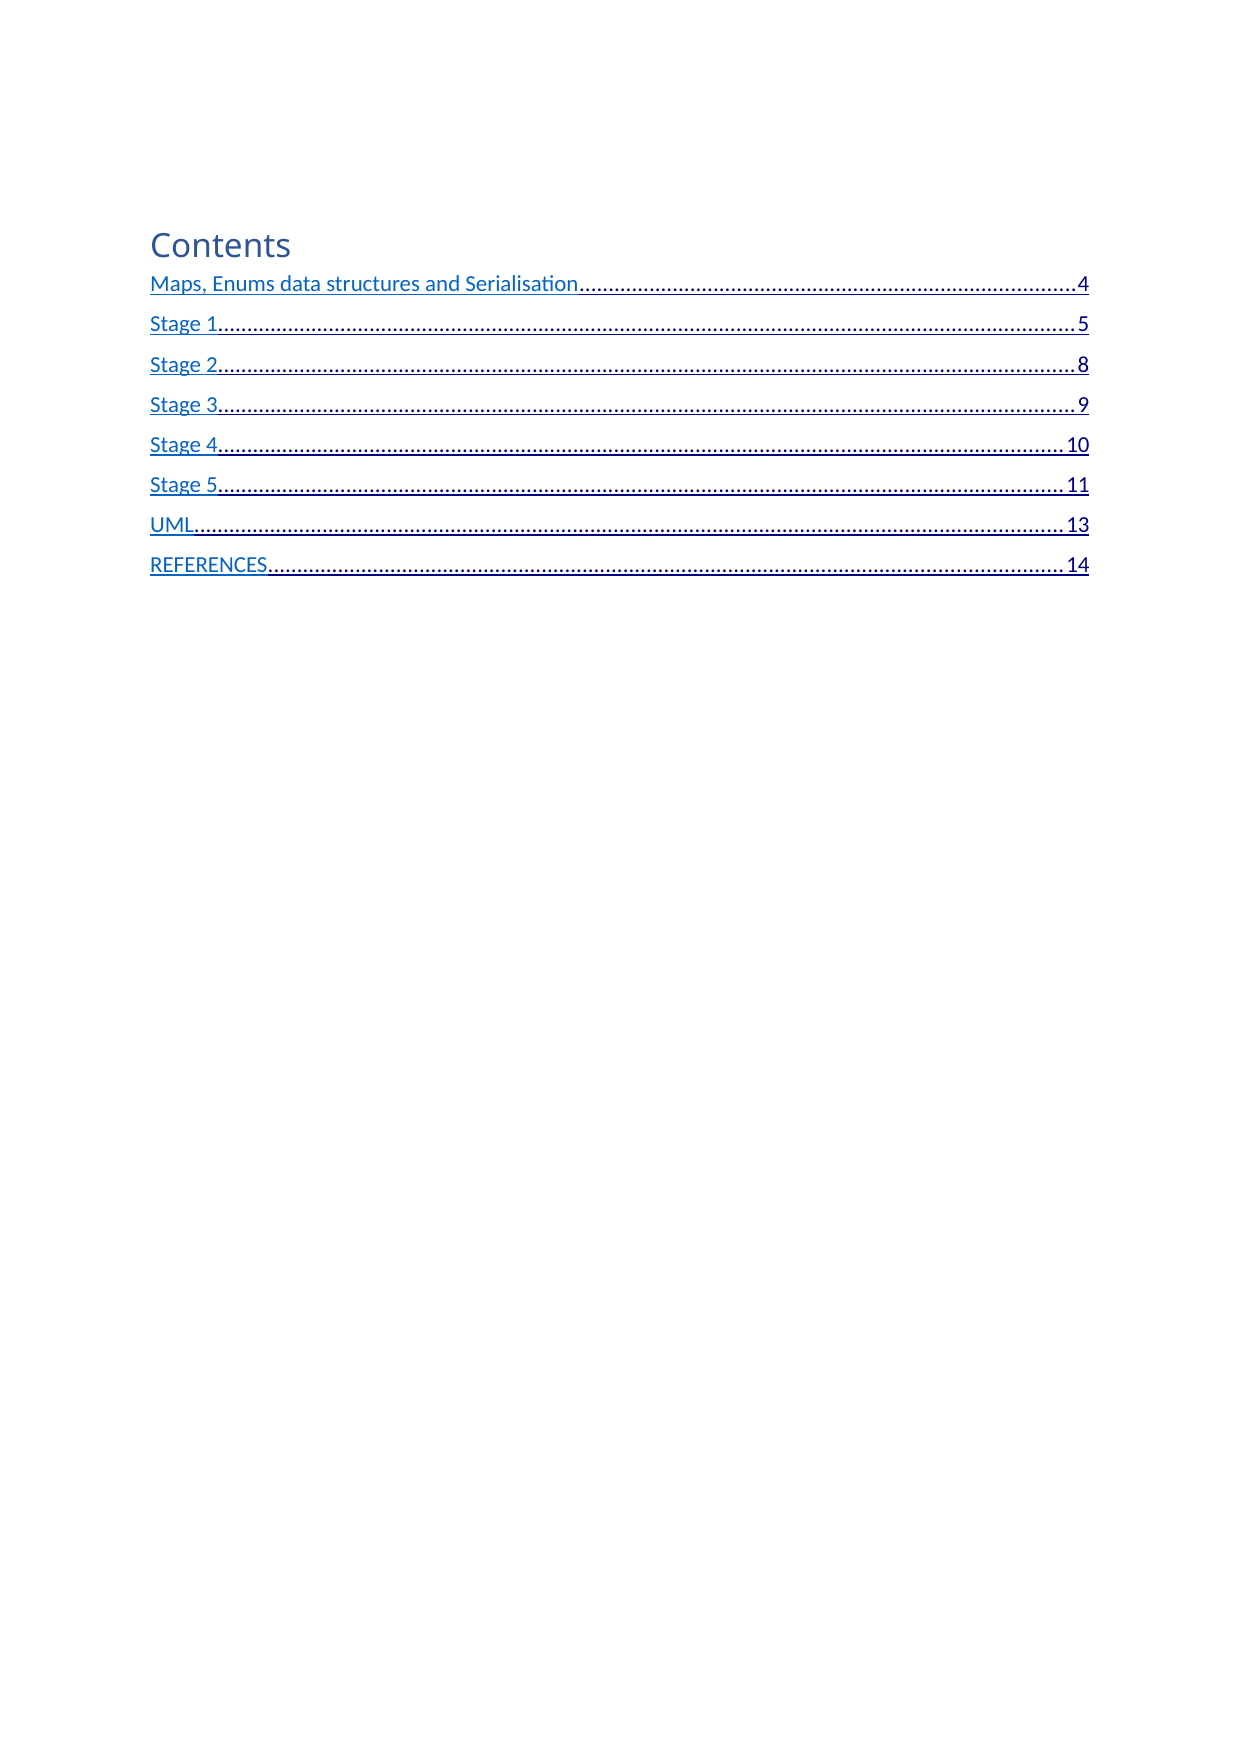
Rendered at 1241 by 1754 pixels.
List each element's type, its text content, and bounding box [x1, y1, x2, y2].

text Stage 5 11 [150, 470, 1090, 498]
text UML 13 [150, 510, 1090, 538]
text Stage 3 9 [150, 390, 1090, 418]
text Stage 4 10 [150, 430, 1090, 458]
subtitle Contents [150, 221, 1090, 267]
text Stage 1 5 [150, 309, 1090, 338]
text Maps, Enums data structures and Serialisation 4 [150, 269, 1090, 297]
text REFERENCES 14 [150, 550, 1090, 578]
text Stage 2 8 [150, 350, 1090, 378]
